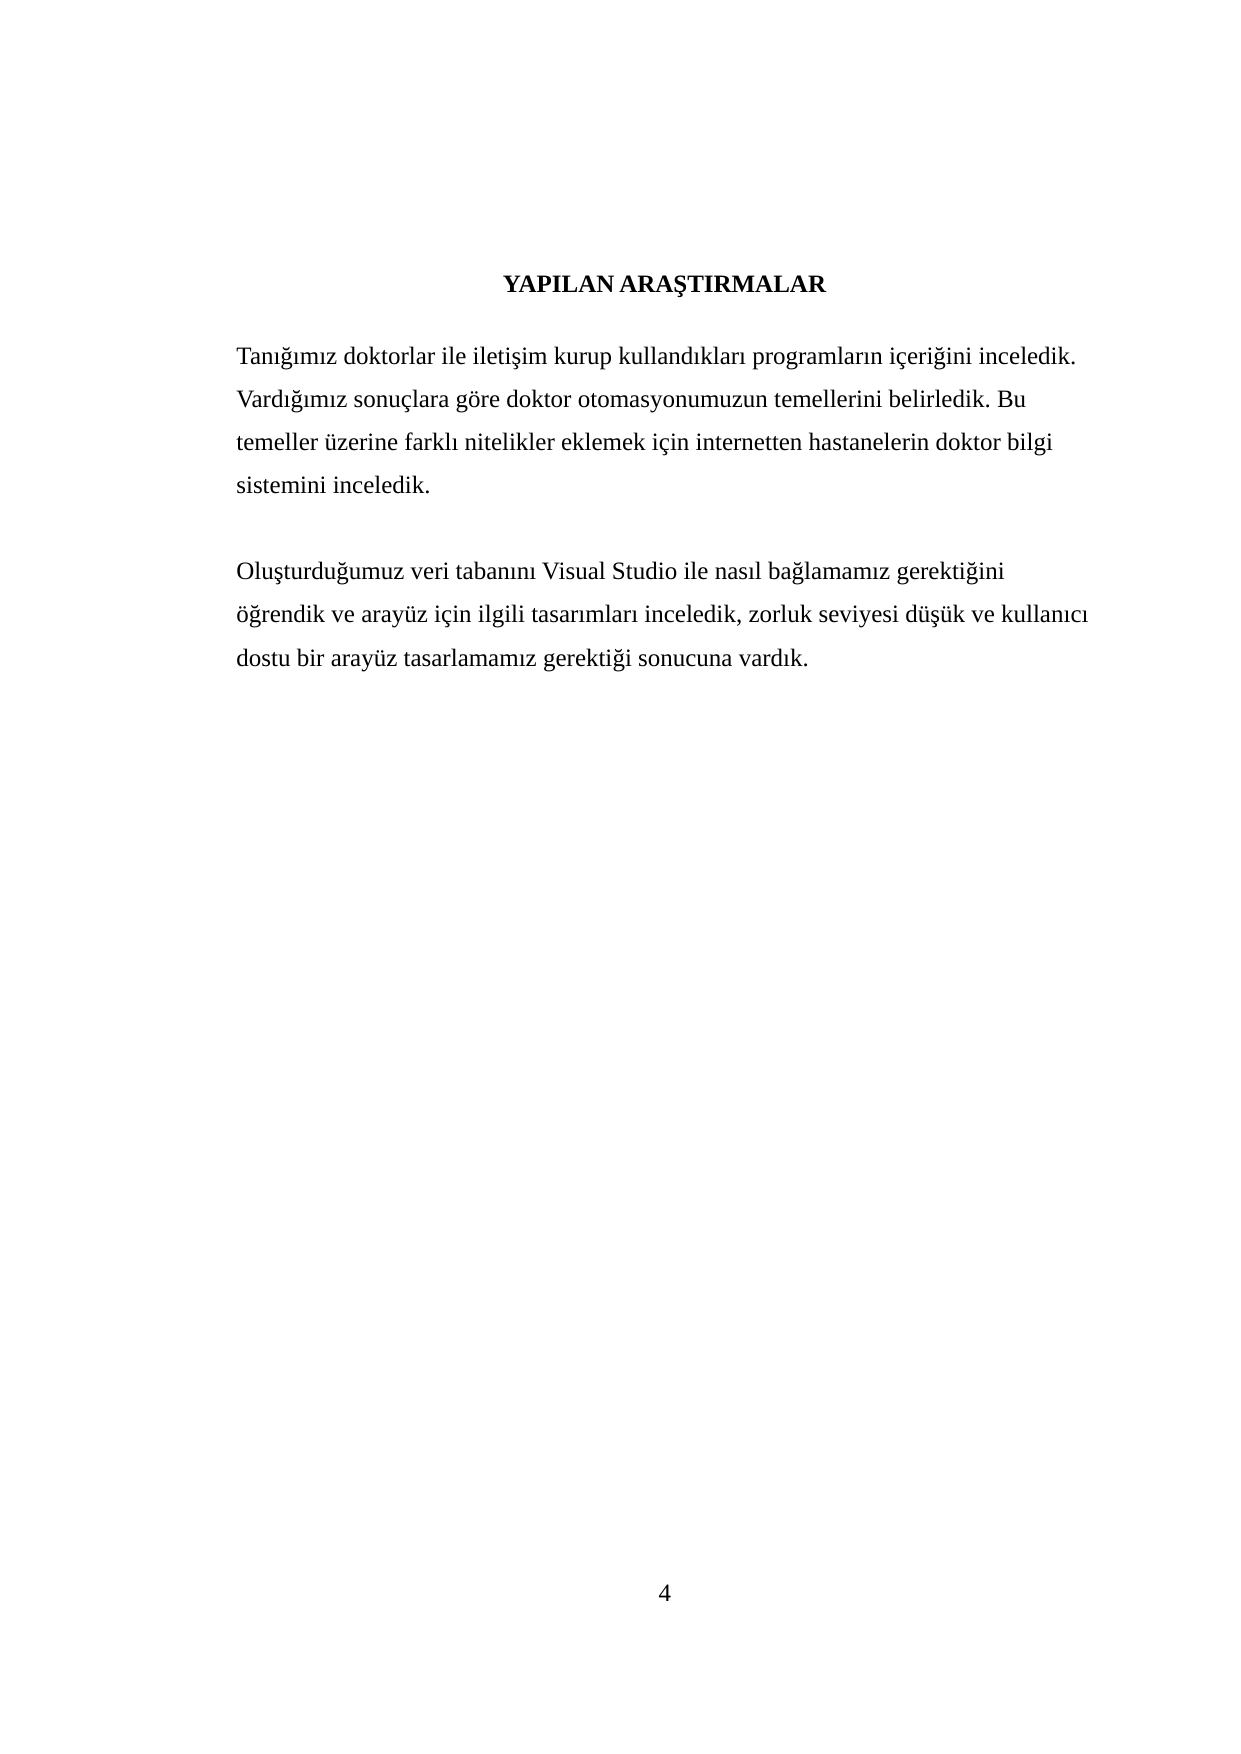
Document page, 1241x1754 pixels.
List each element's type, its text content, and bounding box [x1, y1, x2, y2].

text Tanığımız doktorlar ile iletişim kurup kullandıkları programların içeriğini inceledik. [236, 341, 1093, 369]
text Oluşturduğumuz veri tabanını Visual Studio ile nasıl bağlamamız gerektiğini öğrendik ve arayüz için ilgili tasarımları inceledik, zorluk seviyesi düşük ve kullanıcı dostu bir arayüz tasarlamamız gerektiği sonucuna vardık. [236, 556, 1093, 714]
text YAPILAN ARAŞTIRMALAR [236, 269, 1093, 298]
text Vardığımız sonuçlara göre doktor otomasyonumuzun temellerini belirledik. Bu temeller üzerine farklı nitelikler eklemek için internetten hastanelerin doktor bilgi sistemini inceledik. [236, 384, 1093, 499]
